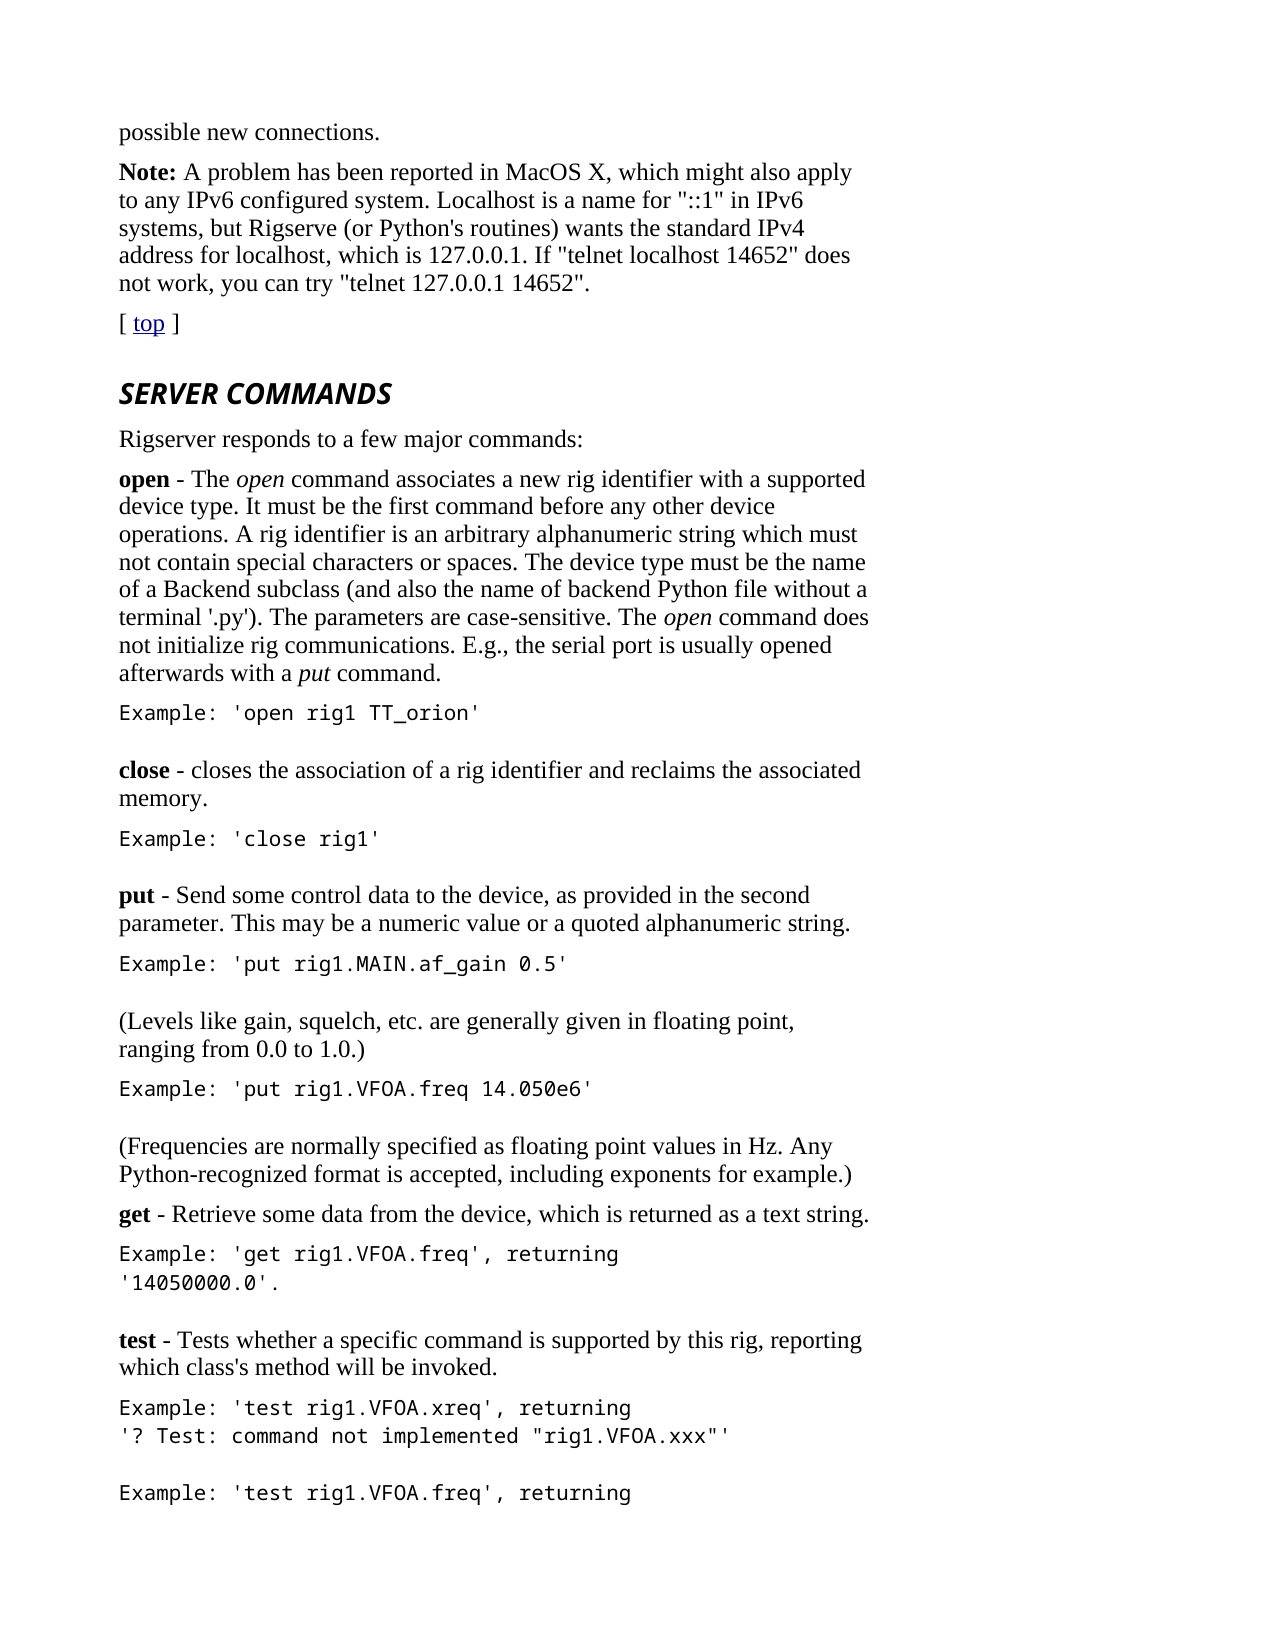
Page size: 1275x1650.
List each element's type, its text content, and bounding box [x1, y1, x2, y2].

text Rigserver responds to a few major commands: [118, 425, 876, 453]
text Example: 'put rig1.VFOA.freq 14.050e6' [118, 1074, 876, 1103]
text (Frequencies are normally specified as floating point values in Hz. Any Python-recognized format is accepted, including exponents for example.) [118, 1132, 876, 1188]
text Example: 'open rig1 TT_orion' [118, 698, 876, 727]
text (Levels like gain, squelch, etc. are generally given in floating point, ranging from 0.0 to 1.0.) [118, 1007, 876, 1062]
text Example: 'test rig1.VFOA.freq', returning [118, 1478, 876, 1507]
text Example: 'get rig1.VFOA.freq', returning [118, 1239, 876, 1268]
text get - Retrieve some data from the device, which is returned as a text string. [118, 1200, 876, 1227]
text possible new connections. [118, 118, 876, 146]
text open - The open command associates a new rig identifier with a supported device type. It must be the first command before any other device operations. A rig identifier is an arbitrary alphanumeric string which must not contain special characters or spaces. The device type must be the name of a Backend subclass (and also the name of backend Python file without a terminal '.py'). The parameters are case-sensitive. The open command does not initialize rig communications. E.g., the serial port is usually opened afterwards with a put command. [118, 465, 876, 686]
text Example: 'test rig1.VFOA.xreq', returning [118, 1393, 876, 1422]
text close - closes the association of a rig identifier and reclaims the associated memory. [118, 756, 876, 812]
text Example: 'put rig1.MAIN.af_gain 0.5' [118, 949, 876, 977]
text '? Test: command not implemented "rig1.VFOA.xxx"' [118, 1422, 876, 1450]
text put - Send some control data to the device, as provided in the second parameter. This may be a numeric value or a quoted alphanumeric string. [118, 882, 876, 937]
text '14050000.0'. [118, 1268, 876, 1296]
text test - Tests whether a specific command is supported by this rig, reporting which class's method will be invoked. [118, 1326, 876, 1381]
text [ top ] [118, 309, 876, 336]
text Note: A problem has been reported in MacOS X, which might also apply to any IPv6 configured system. Localhost is a name for "::1" in IPv6 systems, but Rigserve (or Python's routines) wants the standard IPv4 address for localhost, which is 127.0.0.1. If "telnet localhost 14652" does not work, you can try "telnet 127.0.0.1 14652". [118, 158, 876, 297]
subtitle SERVER COMMANDS [118, 373, 876, 413]
text Example: 'close rig1' [118, 824, 876, 852]
